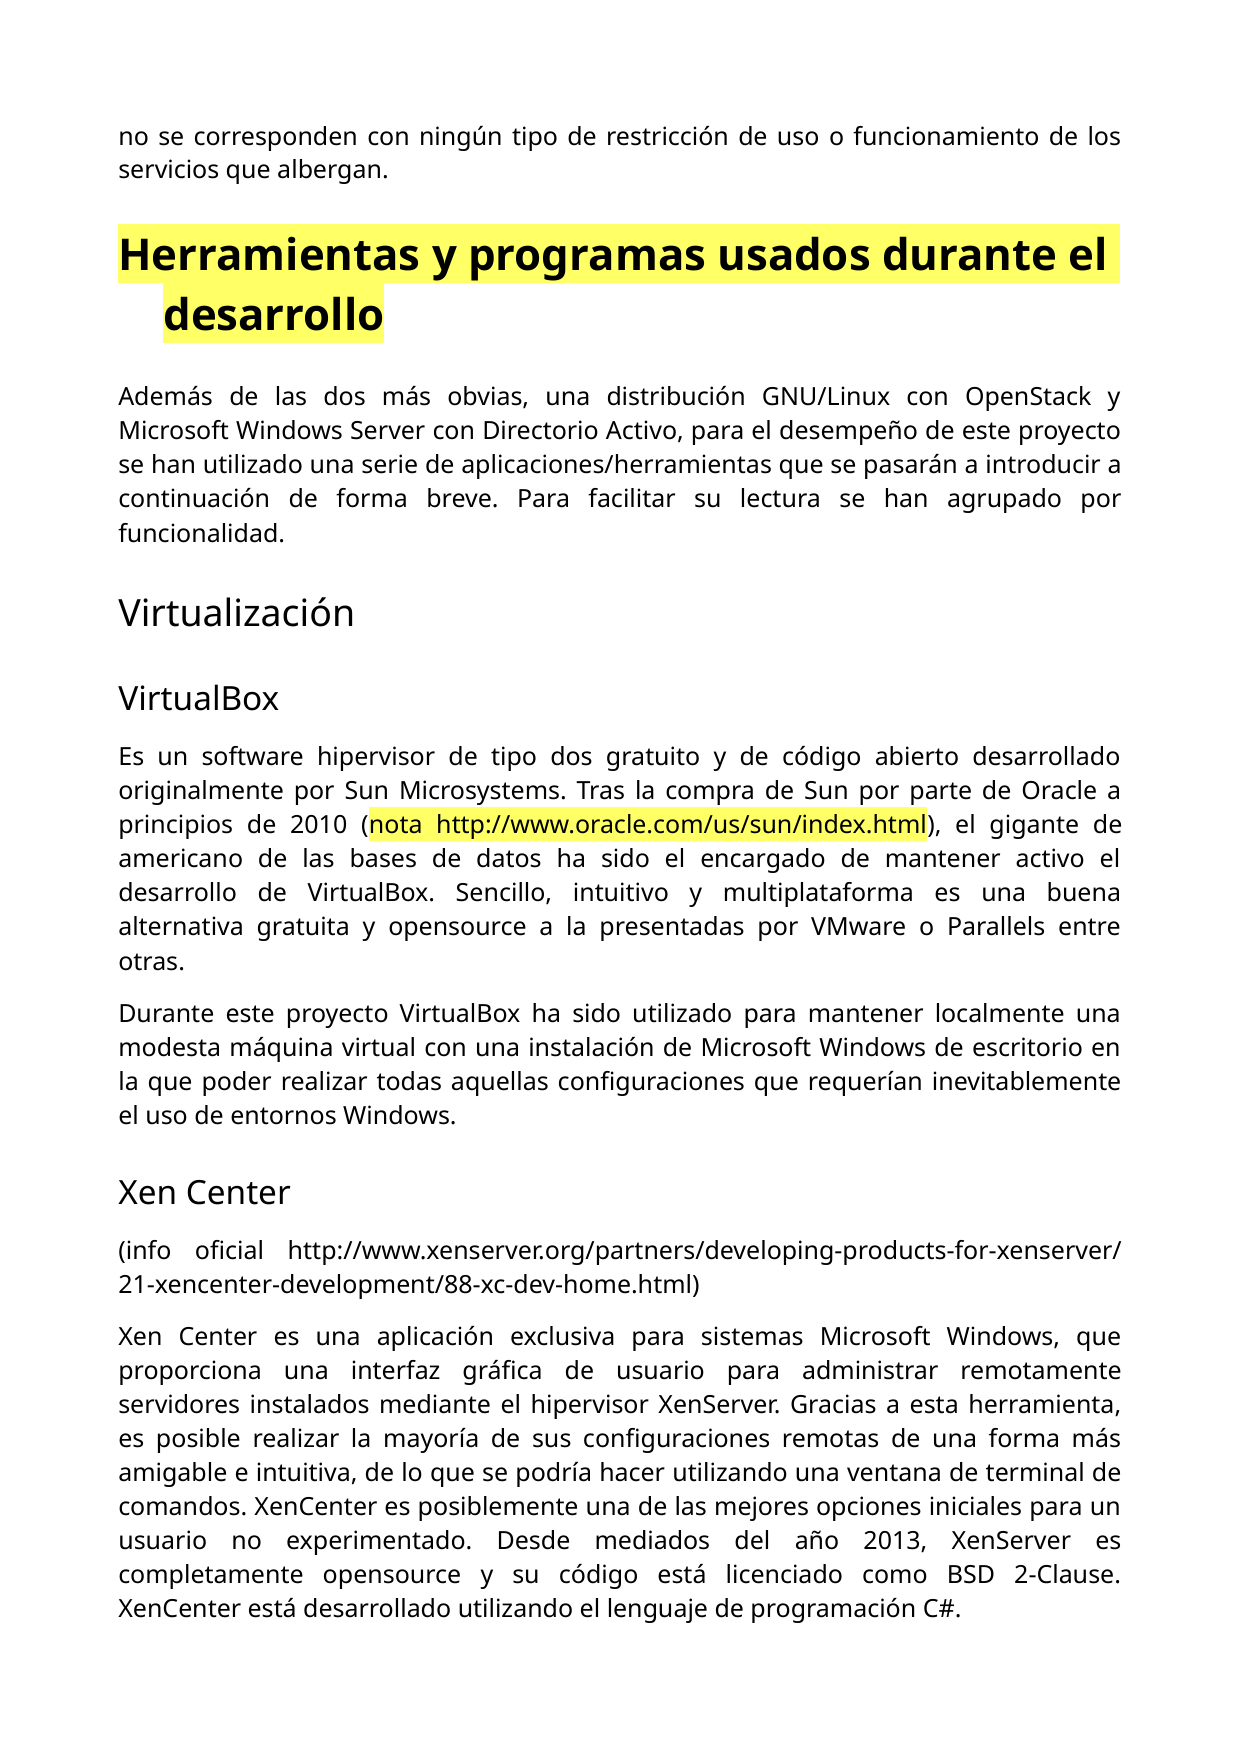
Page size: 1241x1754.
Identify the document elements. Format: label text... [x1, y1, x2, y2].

subtitle Virtualización [118, 586, 1122, 637]
text Es un software hipervisor de tipo dos gratuito y de código abierto desarrollado originalmente por Sun Microsystems. Tras la compra de Sun por parte de Oracle a principios de 2010 (nota http://www.oracle.com/us/sun/index.html), el gigante de americano de las bases de datos ha sido el encargado de mantener activo el desarrollo de VirtualBox. Sencillo, intuitivo y multiplataforma es una buena alternativa gratuita y opensource a la presentadas por VMware o Parallels entre otras. [118, 739, 1122, 977]
text (info oficial http://www.xenserver.org/partners/developing-products-for-xenserver/21-xencenter-development/88-xc-dev-home.html) [118, 1232, 1122, 1301]
subtitle VirtualBox [118, 675, 1122, 720]
text Además de las dos más obvias, una distribución GNU/Linux con OpenStack y Microsoft Windows Server con Directorio Activo, para el desempeño de este proyecto se han utilizado una serie de aplicaciones/herramientas que se pasarán a introducir a continuación de forma breve. Para facilitar su lectura se han agrupado por funcionalidad. [118, 379, 1122, 549]
text Xen Center es una aplicación exclusiva para sistemas Microsoft Windows, que proporciona una interfaz gráfica de usuario para administrar remotamente servidores instalados mediante el hipervisor XenServer. Gracias a esta herramienta, es posible realizar la mayoría de sus configuraciones remotas de una forma más amigable e intuitiva, de lo que se podría hacer utilizando una ventana de terminal de comandos. XenCenter es posiblemente una de las mejores opciones iniciales para un usuario no experimentado. Desde mediados del año 2013, XenServer es completamente opensource y su código está licenciado como BSD 2-Clause. XenCenter está desarrollado utilizando el lenguaje de programación C#. [118, 1318, 1122, 1625]
text no se corresponden con ningún tipo de restricción de uso o funcionamiento de los servicios que albergan. [118, 118, 1122, 186]
subtitle Xen Center [118, 1168, 1122, 1214]
subtitle Herramientas y programas usados durante el desarrollo [118, 224, 1122, 343]
text Durante este proyecto VirtualBox ha sido utilizado para mantener localmente una modesta máquina virtual con una instalación de Microsoft Windows de escritorio en la que poder realizar todas aquellas configuraciones que requerían inevitablemente el uso de entornos Windows. [118, 995, 1122, 1131]
